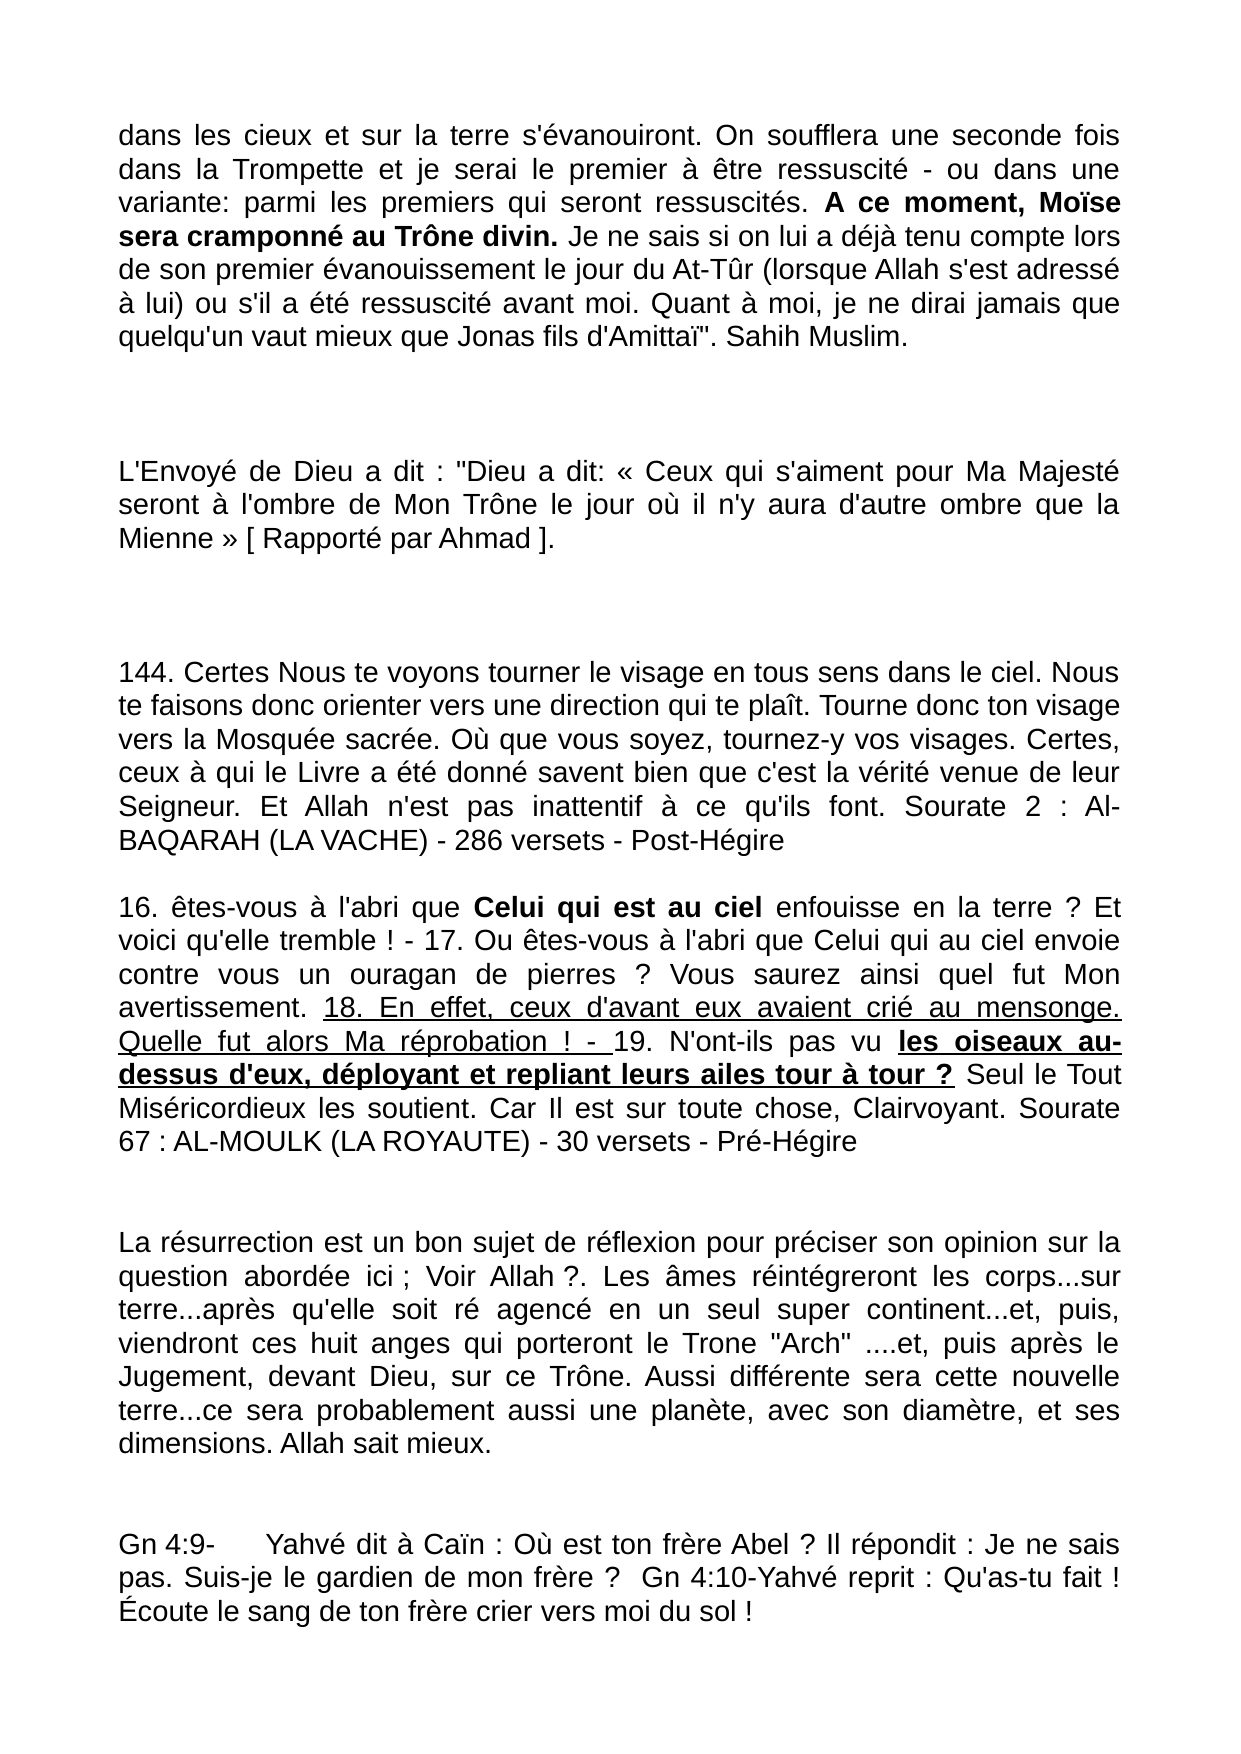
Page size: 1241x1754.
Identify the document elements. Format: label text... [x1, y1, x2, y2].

text L'Envoyé de Dieu a dit : "Dieu a dit: « Ceux qui s'aiment pour Ma Majesté seront à l'ombre de Mon Trône le jour où il n'y aura d'autre ombre que la Mienne » [ Rapporté par Ahmad ]. [118, 453, 1122, 554]
text Gn 4:9- Yahvé dit à Caïn : Où est ton frère Abel ? Il répondit : Je ne sais pas. Suis-je le gardien de mon frère ? Gn 4:10-Yahvé reprit : Qu'as-tu fait ! Écoute le sang de ton frère crier vers moi du sol ! [118, 1527, 1122, 1627]
text La résurrection est un bon sujet de réflexion pour préciser son opinion sur la question abordée ici ; Voir Allah ?. Les âmes réintégreront les corps...sur terre...après qu'elle soit ré agencé en un seul super continent...et, puis, viendront ces huit anges qui porteront le Trone "Arch" ....et, puis après le Jugement, devant Dieu, sur ce Trône. Aussi différente sera cette nouvelle terre...ce sera probablement aussi une planète, avec son diamètre, et ses dimensions. Allah sait mieux. [118, 1225, 1122, 1460]
text 16. êtes-vous à l'abri que Celui qui est au ciel enfouisse en la terre ? Et voici qu'elle tremble ! - 17. Ou êtes-vous à l'abri que Celui qui au ciel envoie contre vous un ouragan de pierres ? Vous saurez ainsi quel fut Mon avertissement. 18. En effet, ceux d'avant eux avaient crié au mensonge. Quelle fut alors Ma réprobation ! - 19. N'ont-ils pas vu les oiseaux au-dessus d'eux, déployant et repliant leurs ailes tour à tour ? Seul le Tout Miséricordieux les soutient. Car Il est sur toute chose, Clairvoyant. Sourate 67 : AL-MOULK (LA ROYAUTE) - 30 versets - Pré-Hégire [118, 889, 1122, 1158]
text 144. Certes Nous te voyons tourner le visage en tous sens dans le ciel. Nous te faisons donc orienter vers une direction qui te plaît. Tourne donc ton visage vers la Mosquée sacrée. Où que vous soyez, tournez-y vos visages. Certes, ceux à qui le Livre a été donné savent bien que c'est la vérité venue de leur Seigneur. Et Allah n'est pas inattentif à ce qu'ils font. Sourate 2 : Al-BAQARAH (LA VACHE) - 286 versets - Post-Hégire [118, 655, 1122, 856]
text dans les cieux et sur la terre s'évanouiront. On soufflera une seconde fois dans la Trompette et je serai le premier à être ressuscité - ou dans une variante: parmi les premiers qui seront ressuscités. A ce moment, Moïse sera cramponné au Trône divin. Je ne sais si on lui a déjà tenu compte lors de son premier évanouissement le jour du At-Tûr (lorsque Allah s'est adressé à lui) ou s'il a été ressuscité avant moi. Quant à moi, je ne dirai jamais que quelqu'un vaut mieux que Jonas fils d'Amittaï". Sahih Muslim. [118, 118, 1122, 353]
